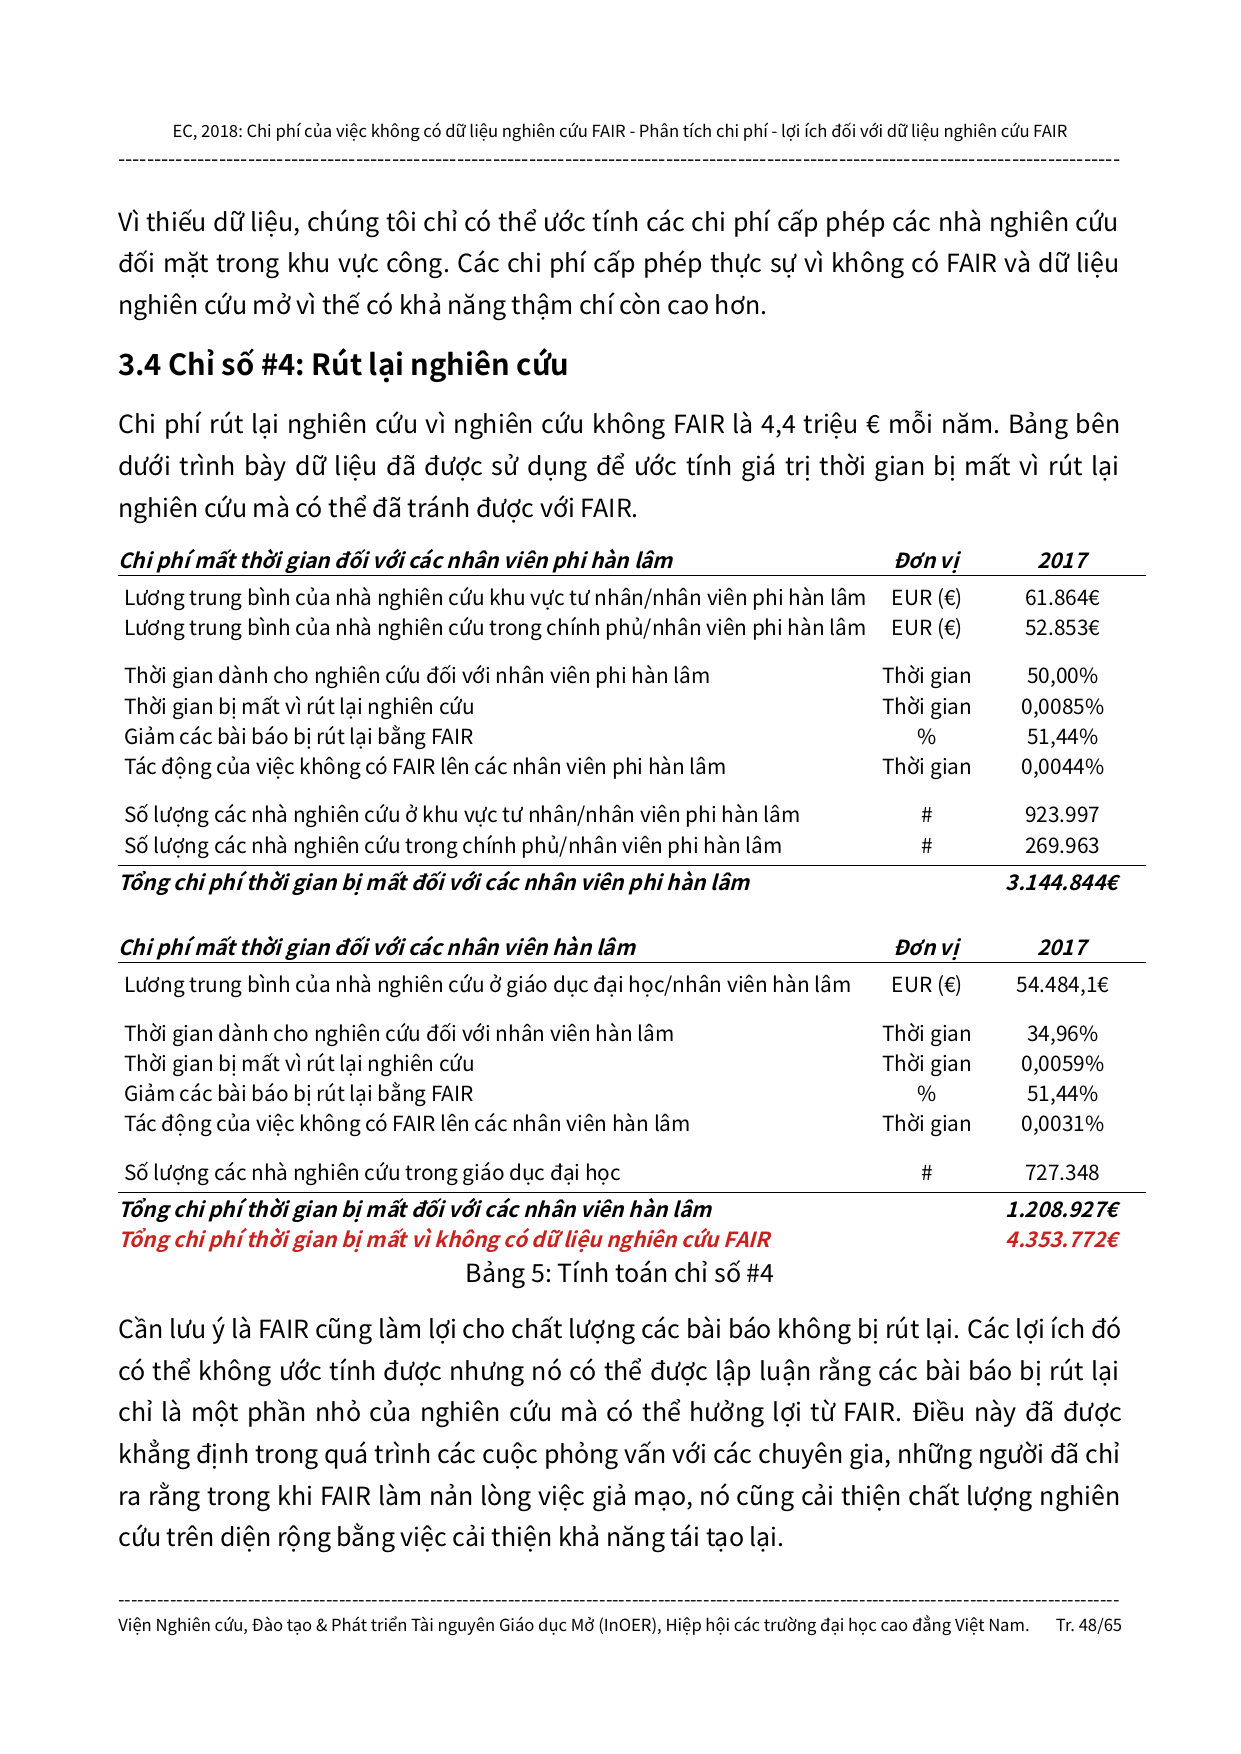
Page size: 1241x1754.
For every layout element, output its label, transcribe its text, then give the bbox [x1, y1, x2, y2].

text Bảng 5: Tính toán chỉ số #4 [118, 1253, 1122, 1289]
table_cell [874, 866, 980, 896]
table_cell Tổng chi phí thời gian bị mất vì không có dữ liệu nghiên cứu FAIR [118, 1223, 874, 1253]
text 3.4 Chỉ số #4: Rút lại nghiên cứu [118, 342, 1122, 384]
table_cell Tổng chi phí thời gian bị mất đối với các nhân viên hàn lâm [118, 1193, 874, 1223]
text Vì thiếu dữ liệu, chúng tôi chỉ có thể ước tính các chi phí cấp phép các nhà nghiên cứu đối mặt trong khu vực công. Các chi phí cấp phép thực sự vì không có FAIR và dữ liệu nghiên cứu mở vì thế có khả năng thậm chí còn cao hơn. [118, 202, 1122, 322]
table_cell EUR (€) Thời gian Thời gian % Thời gian # [874, 963, 980, 1192]
table_cell Lương trung bình của nhà nghiên cứu khu vực tư nhân/nhân viên phi hàn lâm Lương trung bình của nhà nghiên cứu trong chính phủ/nhân viên phi hàn lâm Thời gian dành cho nghiên cứu đối với nhân viên phi hàn lâm Thời gian bị mất vì rút lại nghiên cứu Giảm các bài báo bị rút lại bằng FAIR Tác động của việc không có FAIR lên các nhân viên phi hàn lâm Số lượng các nhà nghiên cứu ở khu vực tư nhân/nhân viên phi hàn lâm Số lượng các nhà nghiên cứu trong chính phủ/nhân viên phi hàn lâm [118, 576, 874, 865]
text Cần lưu ý là FAIR cũng làm lợi cho chất lượng các bài báo không bị rút lại. Các lợi ích đó có thể không ước tính được nhưng nó có thể được lập luận rằng các bài báo bị rút lại chỉ là một phần nhỏ của nghiên cứu mà có thể hưởng lợi từ FAIR. Điều này đã được khẳng định trong quá trình các cuộc phỏng vấn với các chuyên gia, những người đã chỉ ra rằng trong khi FAIR làm nản lòng việc giả mạo, nó cũng cải thiện chất lượng nghiên cứu trên diện rộng bằng việc cải thiện khả năng tái tạo lại. [118, 1309, 1122, 1554]
table_cell [874, 1193, 980, 1223]
text Chi phí rút lại nghiên cứu vì nghiên cứu không FAIR là 4,4 triệu € mỗi năm. Bảng bên dưới trình bày dữ liệu đã được sử dụng để ước tính giá trị thời gian bị mất vì rút lại nghiên cứu mà có thể đã tránh được với FAIR. [118, 405, 1122, 524]
table_cell Lương trung bình của nhà nghiên cứu ở giáo dục đại học/nhân viên hàn lâm Thời gian dành cho nghiên cứu đối với nhân viên hàn lâm Thời gian bị mất vì rút lại nghiên cứu Giảm các bài báo bị rút lại bằng FAIR Tác động của việc không có FAIR lên các nhân viên hàn lâm Số lượng các nhà nghiên cứu trong giáo dục đại học [118, 963, 874, 1192]
table_cell Tổng chi phí thời gian bị mất đối với các nhân viên phi hàn lâm [118, 866, 874, 896]
table_cell 1.208.927€ [980, 1193, 1146, 1223]
table_header Chi phí mất thời gian đối với các nhân viên phi hàn lâm [118, 544, 874, 574]
table_header Đơn vị [874, 544, 980, 574]
table_header 2017 [980, 932, 1146, 962]
table_header 2017 [980, 544, 1146, 574]
table_cell 54.484,1€ 34,96% 0,0059% 51,44% 0,0031% 727.348 [980, 963, 1146, 1192]
table_cell 4.353.772€ [980, 1223, 1146, 1253]
table_cell 3.144.844€ [980, 866, 1146, 896]
table_cell [874, 1223, 980, 1253]
table_cell 61.864€ 52.853€ 50,00% 0,0085% 51,44% 0,0044% 923.997 269.963 [980, 576, 1146, 865]
table_header Chi phí mất thời gian đối với các nhân viên hàn lâm [118, 932, 874, 962]
table_cell EUR (€) EUR (€) Thời gian Thời gian % Thời gian # # [874, 576, 980, 865]
table_header Đơn vị [874, 932, 980, 962]
